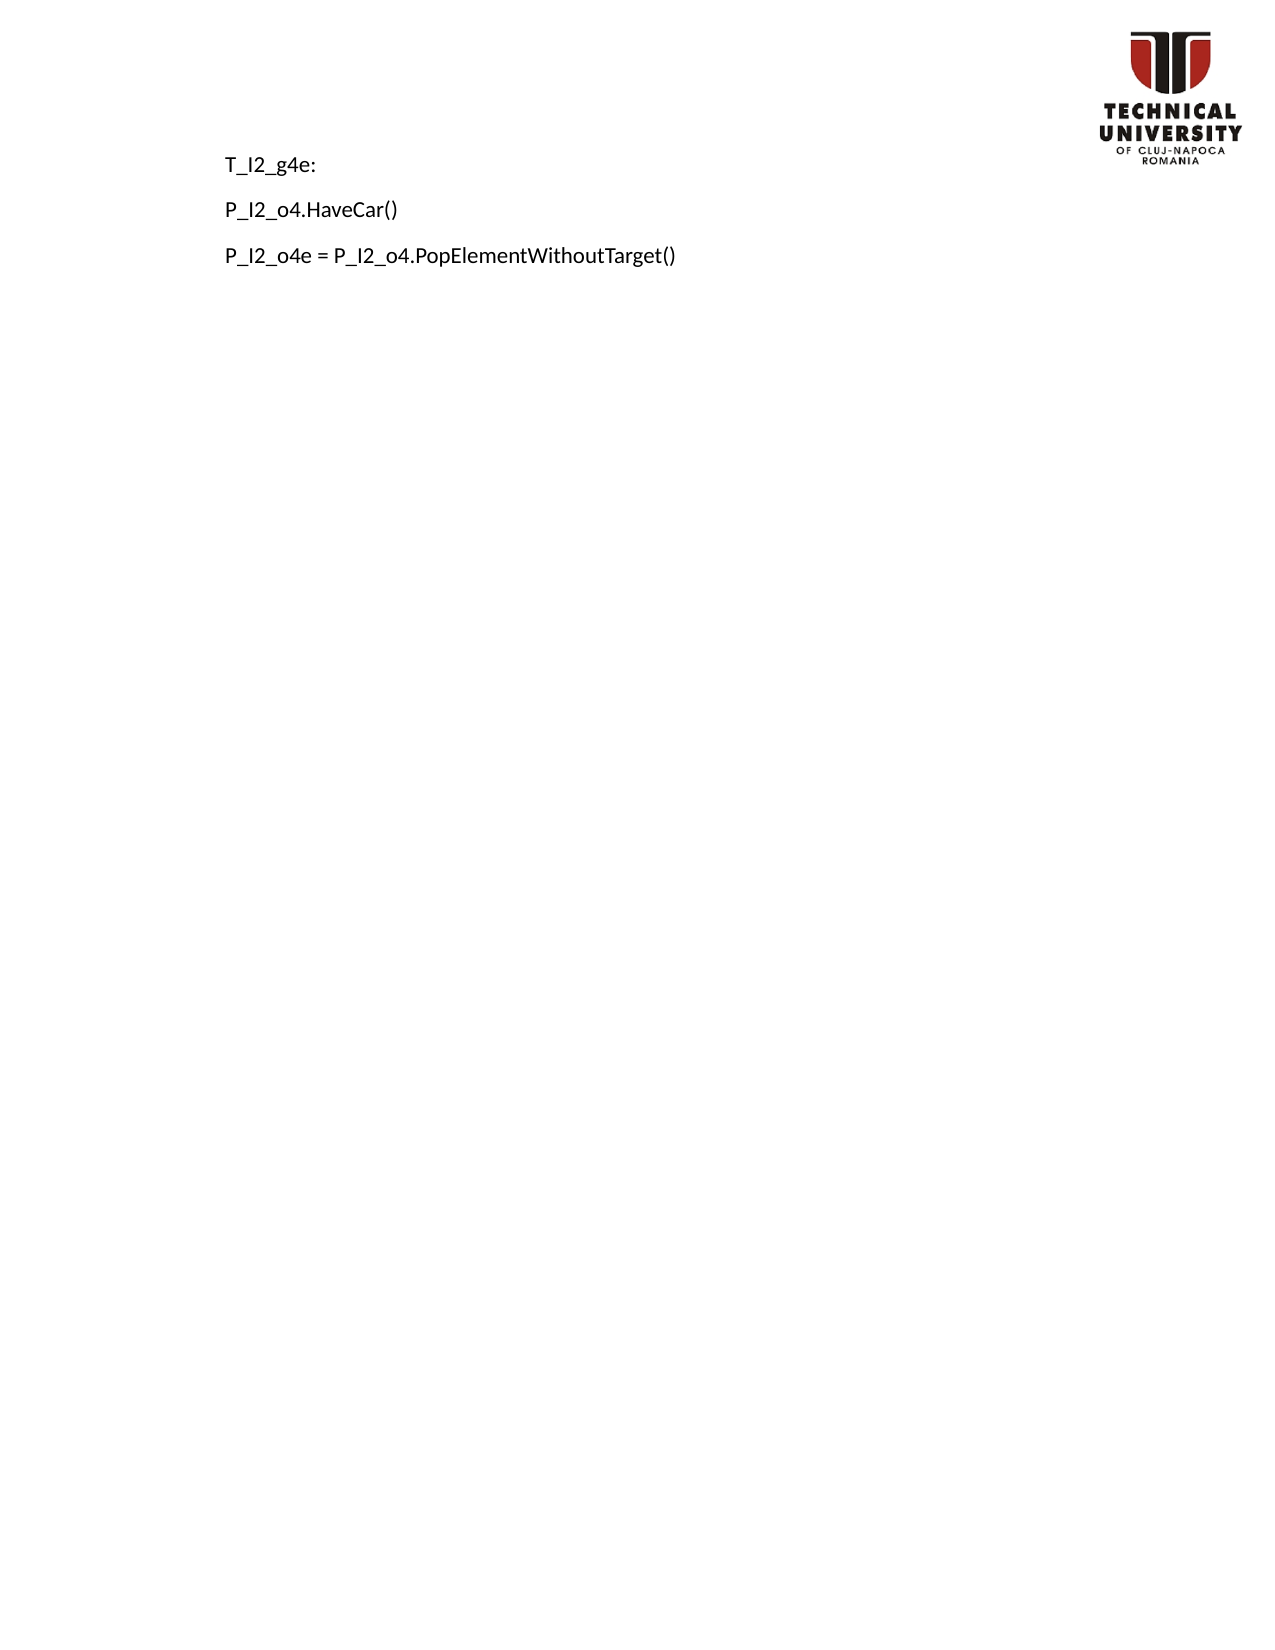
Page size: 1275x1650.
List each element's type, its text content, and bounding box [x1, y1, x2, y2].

text P_I2_o4.HaveCar() [225, 196, 1125, 223]
text P_I2_o4e = P_I2_o4.PopElementWithoutTarget() [225, 241, 1125, 269]
text T_I2_g4e: [225, 150, 1125, 178]
